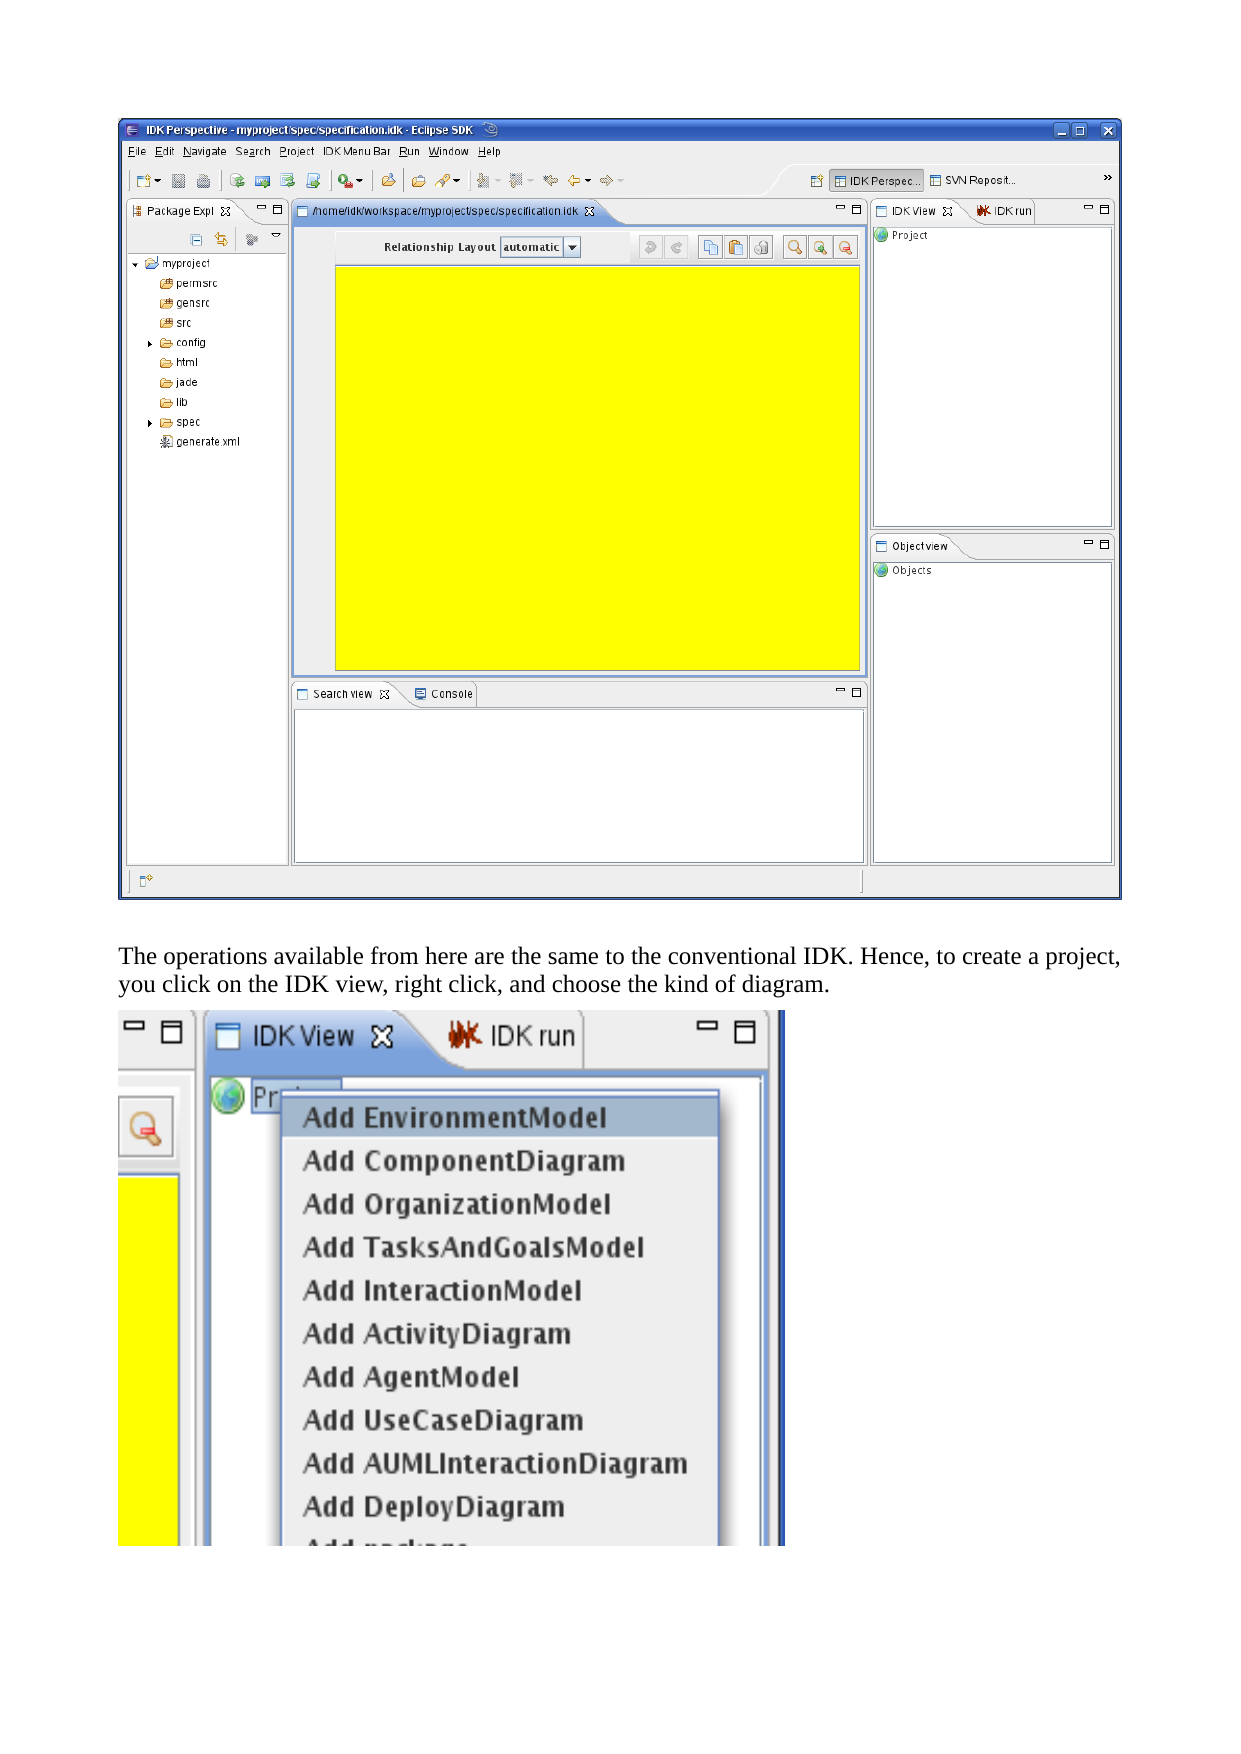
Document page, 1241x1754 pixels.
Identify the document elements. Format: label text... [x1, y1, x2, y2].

text The operations available from here are the same to the conventional IDK. Hence, to create a project, you click on the IDK view, right click, and choose the kind of diagram. [118, 941, 1122, 998]
picture [118, 1010, 785, 1546]
picture [118, 118, 1122, 900]
